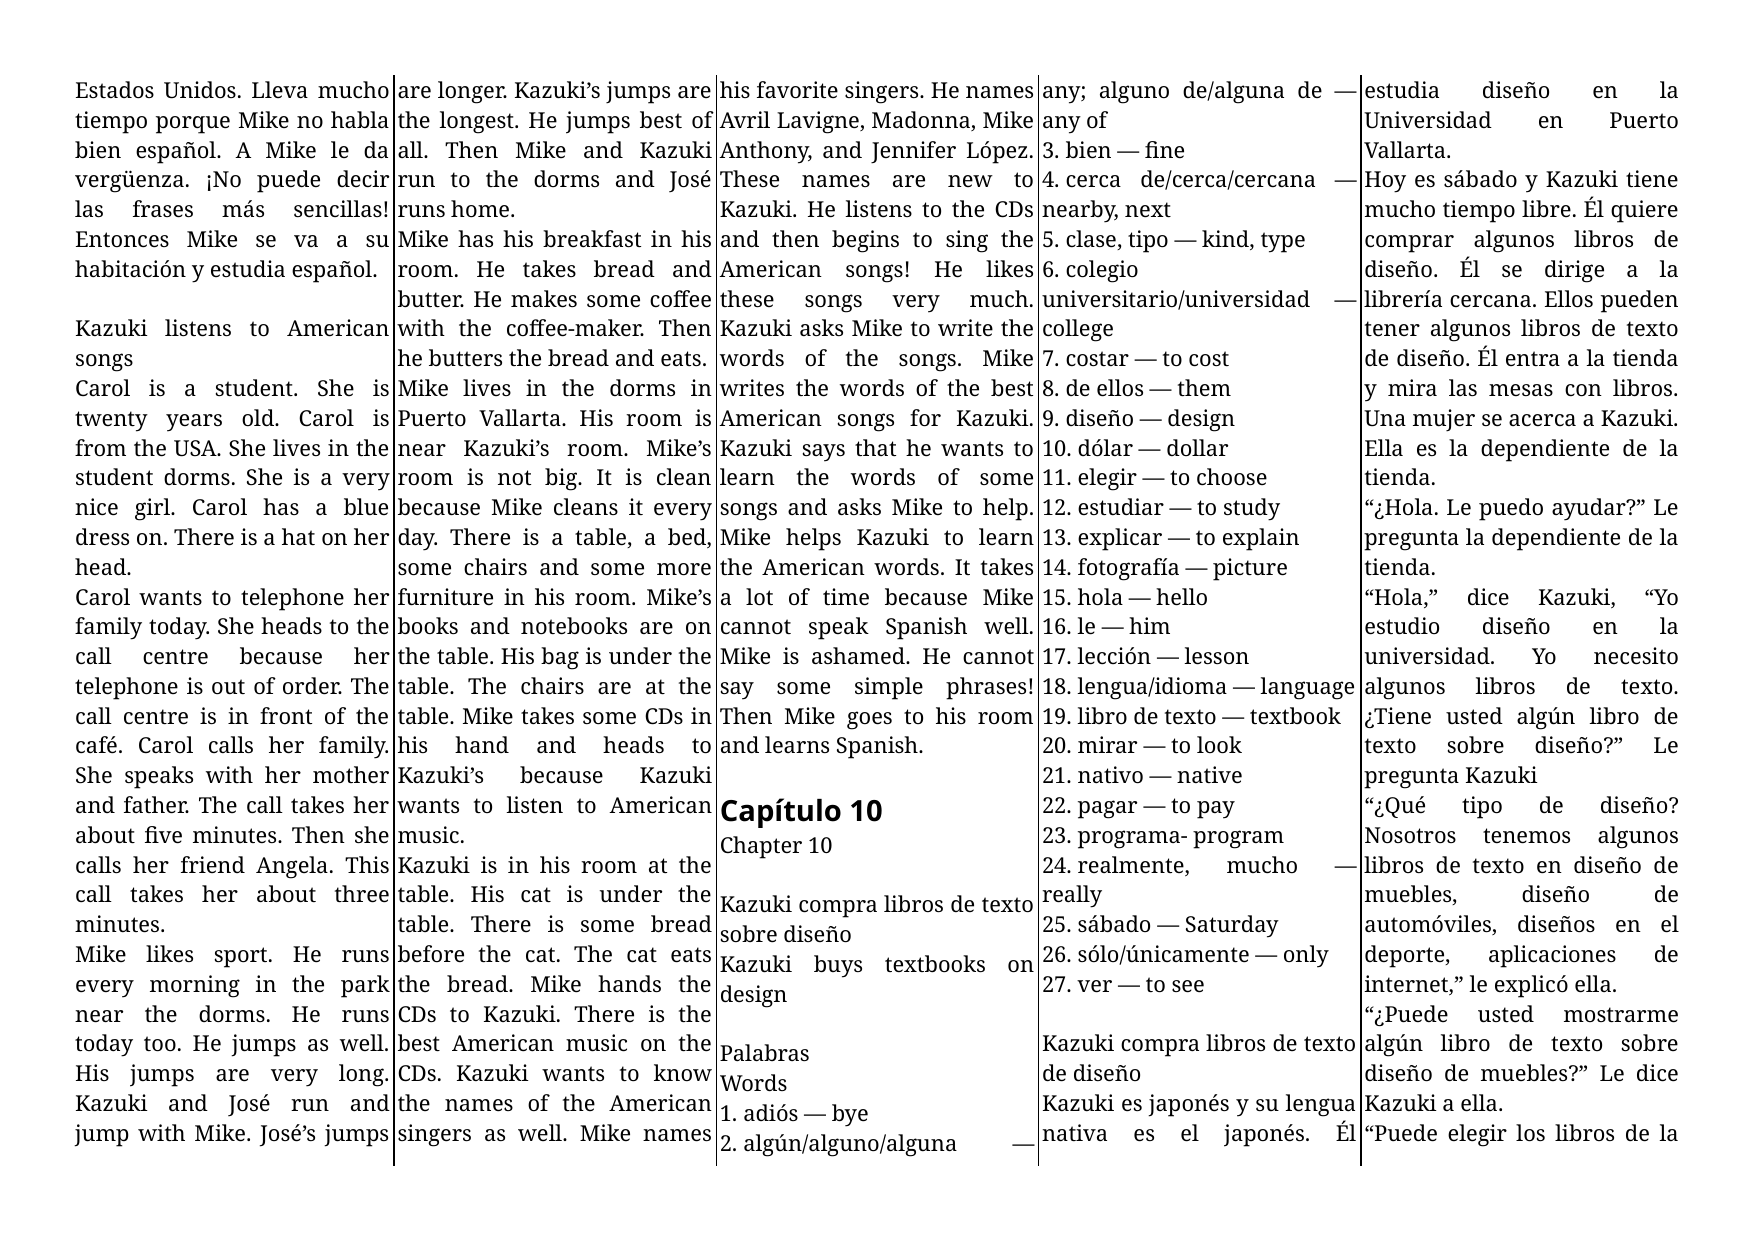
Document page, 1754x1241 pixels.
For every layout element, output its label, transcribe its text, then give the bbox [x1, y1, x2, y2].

text Palabras [719, 1038, 1034, 1068]
subtitle Capítulo 10 [719, 790, 1034, 830]
text 18. lengua/idioma — language [1042, 671, 1357, 701]
text 2. algún/alguno/alguna — [719, 1128, 1034, 1157]
text 1. adiós — bye [719, 1098, 1034, 1128]
text 14. fotografía — picture [1042, 552, 1357, 581]
text 4. cerca de/cerca/cercana — nearby, next [1042, 164, 1357, 224]
text Kazuki compra libros de texto sobre diseño [719, 889, 1034, 949]
text 3. bien — fine [1042, 134, 1357, 164]
text 8. de ellos — them [1042, 373, 1357, 403]
text 9. diseño — design [1042, 403, 1357, 432]
text Carol is a student. She is twenty years old. Carol is from the USA. She lives in the student dorms. She is a very nice girl. Carol has a blue dress on. There is a hat on her head. [75, 373, 390, 581]
text Carol wants to telephone her family today. She heads to the call centre because her telephone is out of order. The call centre is in front of the café. Carol calls her family. She speaks with her mother and father. The call takes her about five minutes. Then she calls her friend Angela. This call takes her about three minutes. [75, 581, 390, 939]
text 22. pagar — to pay [1042, 790, 1357, 820]
text “Hola,” dice Kazuki, “Yo estudio diseño en la universidad. Yo necesito algunos libros de texto. ¿Tiene usted algún libro de texto sobre diseño?” Le pregunta Kazuki [1364, 581, 1679, 790]
text 6. colegio universitario/universidad — college [1042, 254, 1357, 343]
text “¿Puede usted mostrarme algún libro de texto sobre diseño de muebles?” Le dice Kazuki a ella. [1364, 998, 1679, 1118]
text Mike likes sport. He runs every morning in the park near the dorms. He runs today too. He jumps as well. His jumps are very long. Kazuki and José run and jump with Mike. José’s jumps [75, 939, 390, 1147]
text 11. elegir — to choose [1042, 462, 1357, 492]
text Kazuki buys textbooks on design [719, 949, 1034, 1008]
text 26. sólo/únicamente — only [1042, 939, 1357, 969]
text 5. clase, tipo — kind, type [1042, 224, 1357, 254]
text “¿Hola. Le puedo ayudar?” Le pregunta la dependiente de la tienda. [1364, 492, 1679, 581]
text 16. le — him [1042, 611, 1357, 641]
text Kazuki compra libros de texto de diseño [1042, 1028, 1357, 1088]
text Mike lives in the dorms in Puerto Vallarta. His room is near Kazuki’s room. Mike’s room is not big. It is clean because Mike cleans it every day. There is a table, a bed, some chairs and some more furniture in his room. Mike’s books and notebooks are on the table. His bag is under the table. The chairs are at the table. Mike takes some CDs in his hand and heads to Kazuki’s because Kazuki wants to listen to American music. [397, 373, 712, 849]
text 19. libro de texto — textbook [1042, 701, 1357, 730]
text 17. lección — lesson [1042, 641, 1357, 671]
text 21. nativo — native [1042, 760, 1357, 790]
text Mike has his breakfast in his room. He takes bread and butter. He makes some coffee with the coffee-maker. Then he butters the bread and eats. [397, 224, 712, 373]
text 7. costar — to cost [1042, 343, 1357, 373]
text Hoy es sábado y Kazuki tiene mucho tiempo libre. Él quiere comprar algunos libros de diseño. Él se dirige a la librería cercana. Ellos pueden tener algunos libros de texto de diseño. Él entra a la tienda y mira las mesas con libros. Una mujer se acerca a Kazuki. Ella es la dependiente de la tienda. [1364, 164, 1679, 492]
text 27. ver — to see [1042, 969, 1357, 998]
text his favorite singers. He names Avril Lavigne, Madonna, Mike Anthony, and Jennifer López. These names are new to Kazuki. He listens to the CDs and then begins to sing the American songs! He likes these songs very much. Kazuki asks Mike to write the words of the songs. Mike writes the words of the best American songs for Kazuki. Kazuki says that he wants to learn the words of some songs and asks Mike to help. Mike helps Kazuki to learn the American words. It takes a lot of time because Mike cannot speak Spanish well. Mike is ashamed. He cannot say some simple phrases! Then Mike goes to his room and learns Spanish. [719, 75, 1034, 760]
text 25. sábado — Saturday [1042, 909, 1357, 939]
text estudia diseño en la Universidad en Puerto Vallarta. [1364, 75, 1679, 164]
text Kazuki listens to American songs [75, 313, 390, 373]
text 20. mirar — to look [1042, 730, 1357, 760]
text 13. explicar — to explain [1042, 522, 1357, 552]
text 12. estudiar — to study [1042, 492, 1357, 522]
text any; alguno de/alguna de — any of [1042, 75, 1357, 134]
text Kazuki es japonés y su lengua nativa es el japonés. Él [1042, 1088, 1357, 1147]
text “Puede elegir los libros de la [1364, 1118, 1679, 1147]
text 23. programa- program [1042, 820, 1357, 849]
text Kazuki is in his room at the table. His cat is under the table. There is some bread before the cat. The cat eats the bread. Mike hands the CDs to Kazuki. There is the best American music on the CDs. Kazuki wants to know the names of the American singers as well. Mike names [397, 849, 712, 1147]
text Words [719, 1068, 1034, 1098]
text Estados Unidos. Lleva mucho tiempo porque Mike no habla bien español. A Mike le da vergüenza. ¡No puede decir las frases más sencillas! Entonces Mike se va a su habitación y estudia español. [75, 75, 390, 283]
text 15. hola — hello [1042, 581, 1357, 611]
text Chapter 10 [719, 830, 1034, 859]
text are longer. Kazuki’s jumps are the longest. He jumps best of all. Then Mike and Kazuki run to the dorms and José runs home. [397, 75, 712, 224]
text “¿Qué tipo de diseño? Nosotros tenemos algunos libros de texto en diseño de muebles, diseño de automóviles, diseños en el deporte, aplicaciones de internet,” le explicó ella. [1364, 790, 1679, 998]
text 24. realmente, mucho — really [1042, 849, 1357, 909]
text 10. dólar — dollar [1042, 432, 1357, 462]
